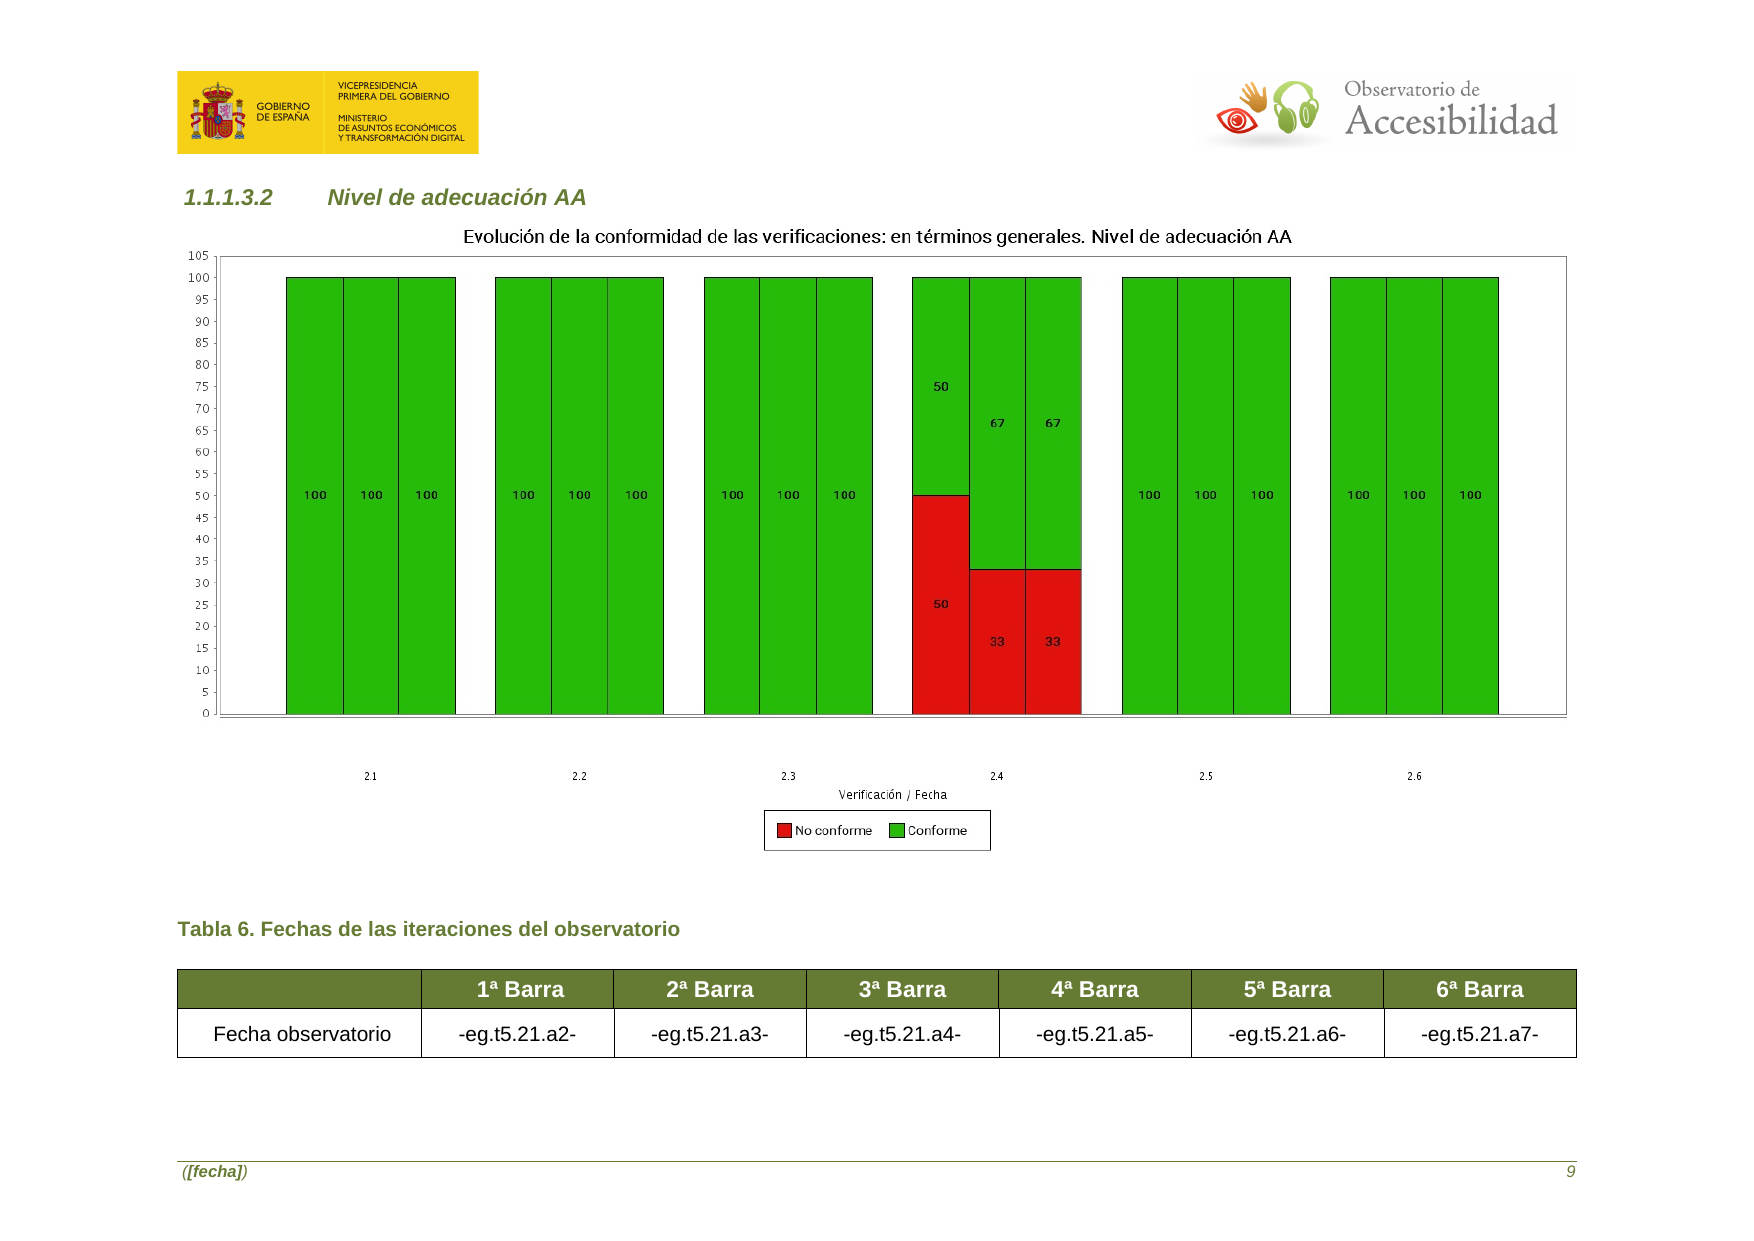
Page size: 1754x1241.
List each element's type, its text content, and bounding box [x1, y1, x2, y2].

table_header 6ª Barra [1384, 970, 1576, 1008]
table_header 1ª Barra [422, 970, 613, 1008]
text Tabla 6. Fechas de las iteraciones del observatorio [177, 917, 1577, 941]
picture [1196, 72, 1572, 154]
table_header 3ª Barra [807, 970, 998, 1008]
picture [177, 71, 479, 154]
table_cell -eg.t5.21.a4- [807, 1009, 999, 1057]
table_header [178, 970, 421, 1008]
table_header 5ª Barra [1192, 970, 1383, 1008]
table_cell -eg.t5.21.a6- [1192, 1009, 1384, 1057]
table_cell -eg.t5.21.a3- [615, 1009, 806, 1057]
table_cell -eg.t5.21.a5- [1000, 1009, 1191, 1057]
subtitle Nivel de adecuación AA [177, 184, 1577, 211]
table_cell -eg.t5.21.a7- [1385, 1009, 1576, 1057]
table_cell -eg.t5.21.a2- [422, 1009, 614, 1057]
picture [177, 225, 1577, 851]
table_header 2ª Barra [614, 970, 806, 1008]
table_header 4ª Barra [999, 970, 1191, 1008]
table_cell Fecha observatorio [178, 1009, 421, 1057]
